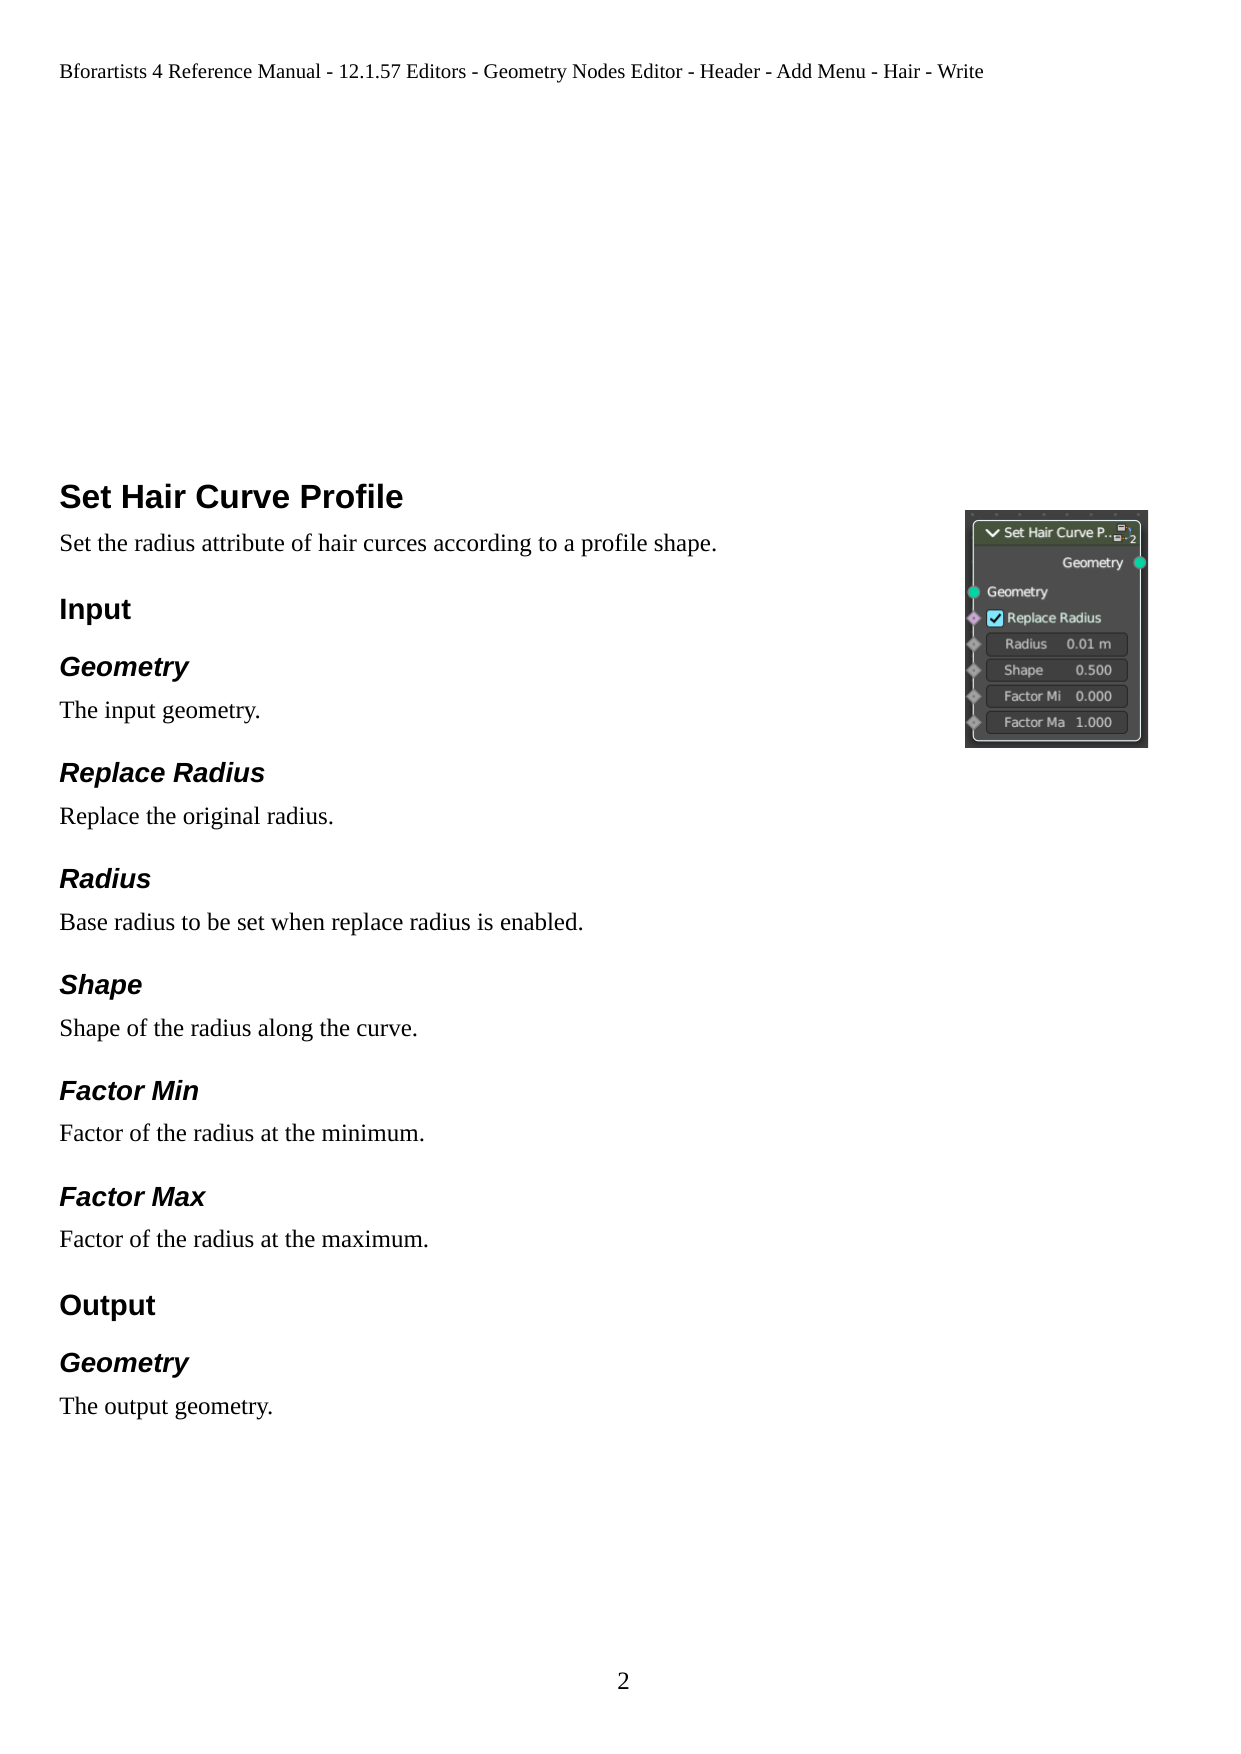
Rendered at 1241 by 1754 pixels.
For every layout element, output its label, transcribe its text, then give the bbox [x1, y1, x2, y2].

picture [965, 510, 1149, 748]
subtitle Factor Min [59, 1074, 1181, 1106]
subtitle Factor Max [59, 1180, 1181, 1212]
subtitle Replace Radius [59, 756, 1181, 788]
subtitle Set Hair Curve Profile [59, 477, 1181, 516]
subtitle Input [59, 592, 965, 625]
subtitle Radius [59, 862, 1181, 894]
subtitle [1149, 592, 1181, 625]
text Set the radius attribute of hair curces according to a profile shape. [59, 528, 965, 557]
subtitle Output [59, 1288, 1181, 1322]
text Base radius to be set when replace radius is enabled. [59, 907, 1181, 935]
subtitle Shape [59, 968, 1181, 1000]
subtitle Geometry [59, 1347, 1181, 1379]
text [1149, 695, 1181, 723]
text The output geometry. [59, 1391, 1181, 1420]
subtitle [1149, 650, 1181, 682]
text Replace the original radius. [59, 801, 1181, 829]
text Factor of the radius at the maximum. [59, 1224, 1181, 1253]
text Shape of the radius along the curve. [59, 1013, 1181, 1041]
text The input geometry. [59, 695, 965, 723]
text Factor of the radius at the minimum. [59, 1118, 1181, 1147]
subtitle Geometry [59, 650, 965, 682]
